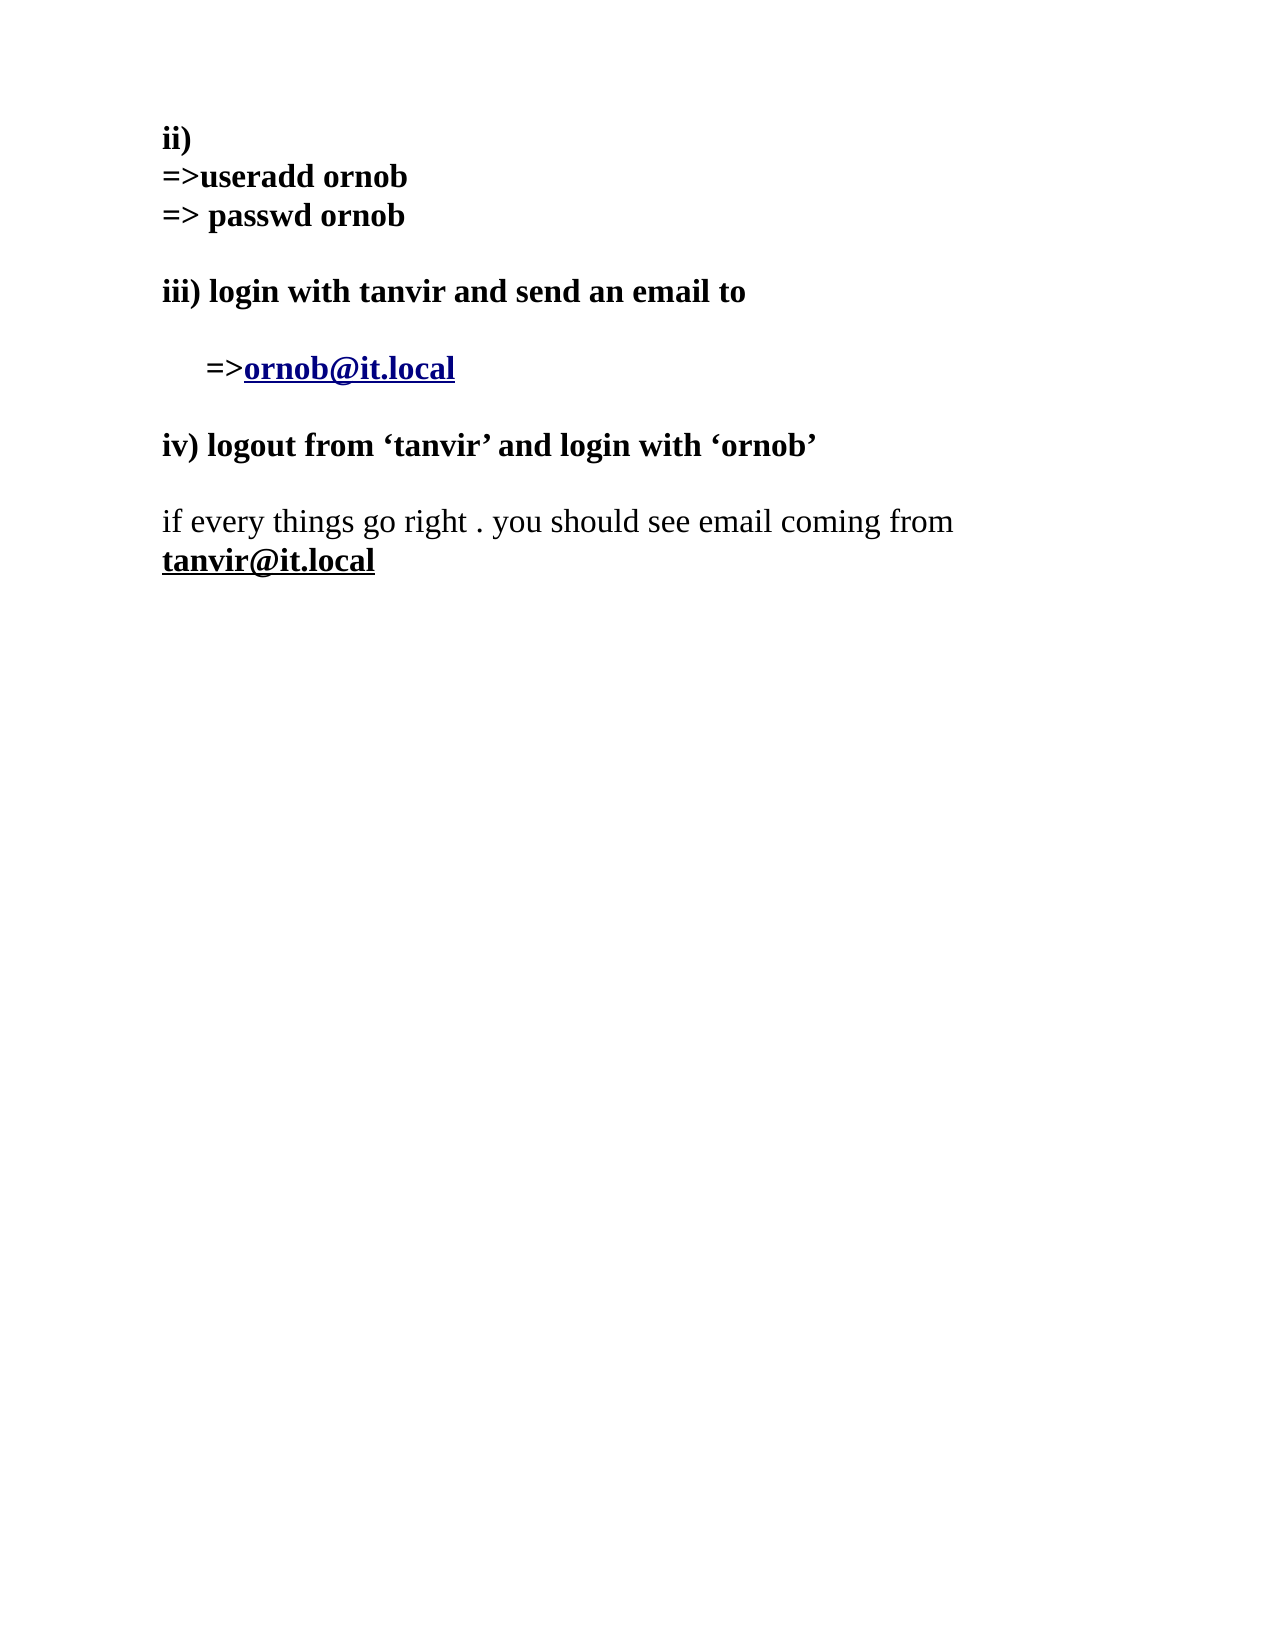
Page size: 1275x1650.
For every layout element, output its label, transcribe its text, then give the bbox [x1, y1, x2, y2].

text iii) login with tanvir and send an email to [118, 271, 1157, 310]
text if every things go right . you should see email coming from [118, 501, 1157, 540]
text ii) [118, 118, 1157, 156]
text =>ornob@it.local [118, 348, 1157, 386]
text iv) logout from ‘tanvir’ and login with ‘ornob’ [118, 425, 1157, 463]
text => passwd ornob [118, 195, 1157, 233]
text tanvir@it.local [118, 540, 1157, 578]
text =>useradd ornob [118, 156, 1157, 195]
